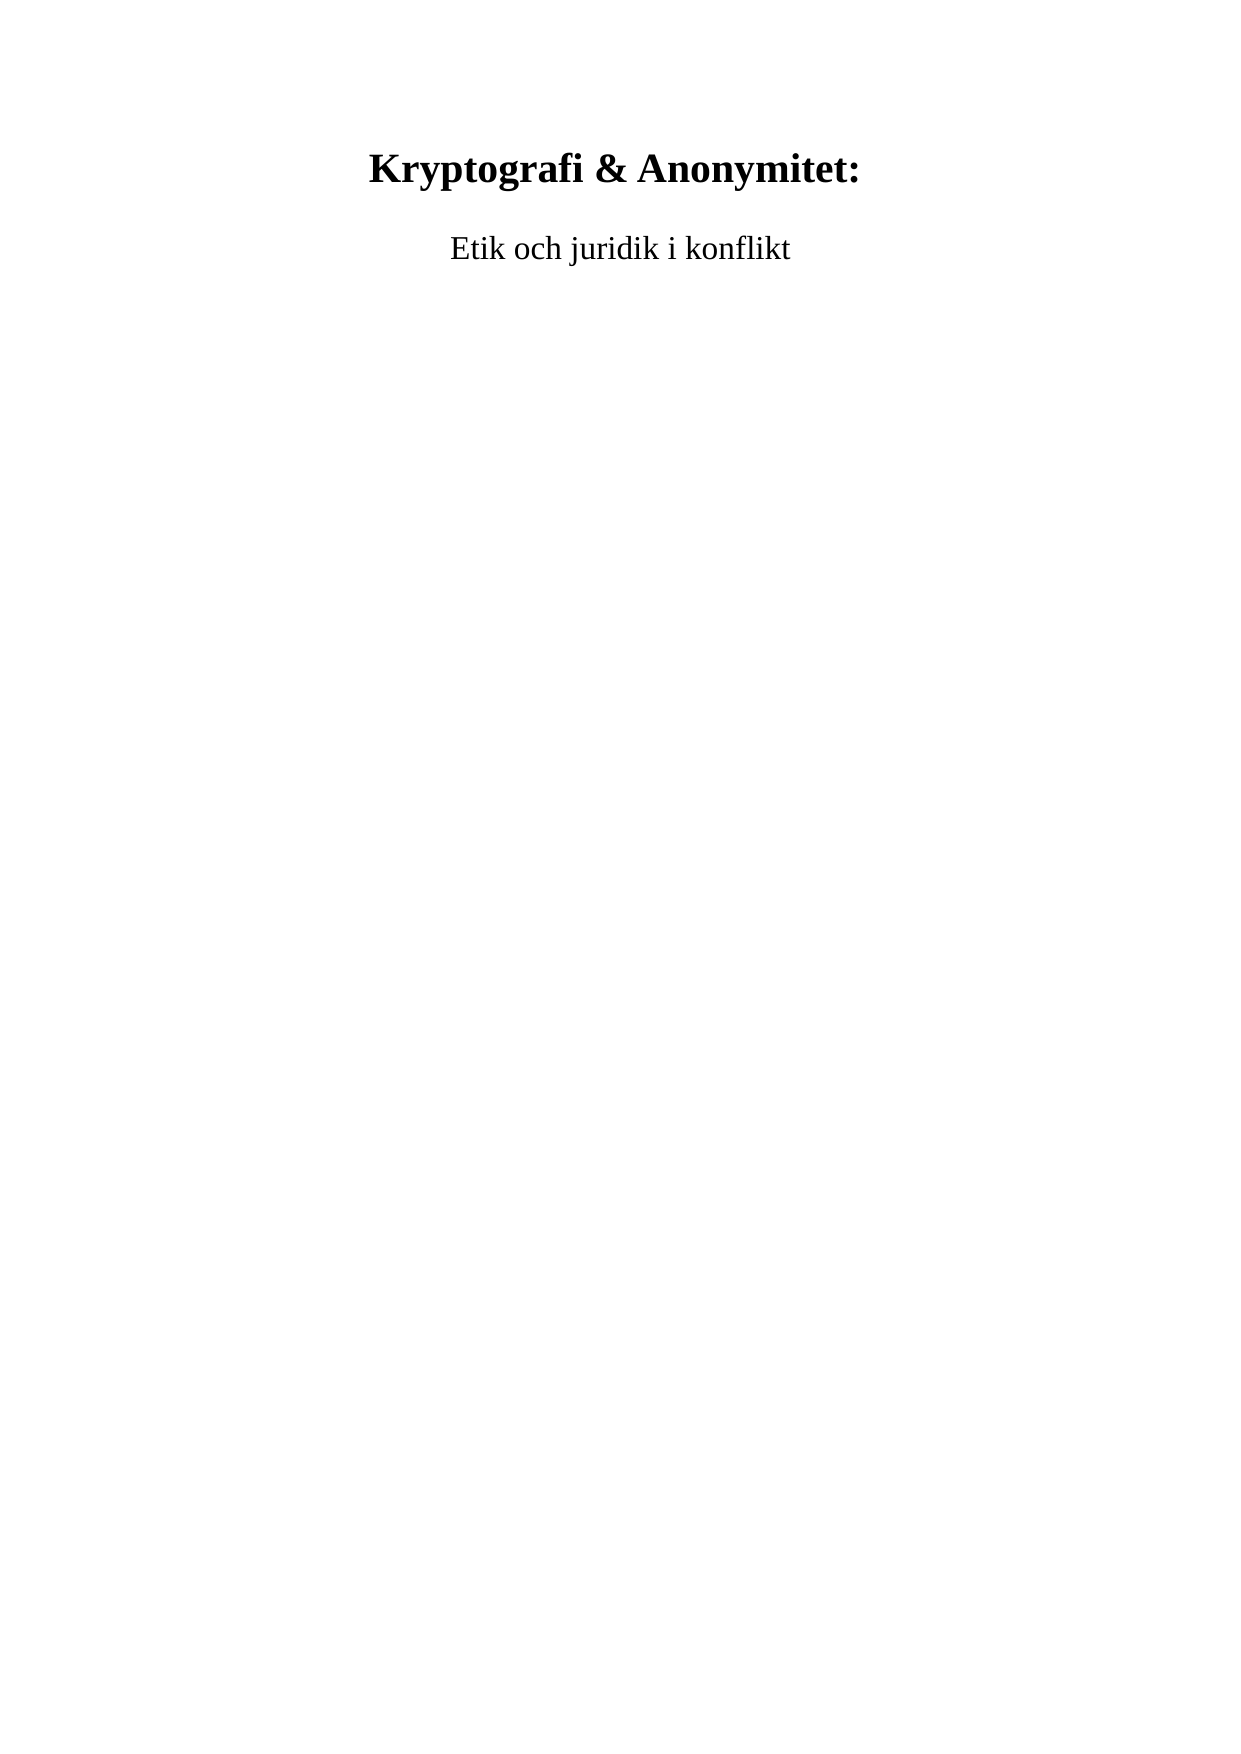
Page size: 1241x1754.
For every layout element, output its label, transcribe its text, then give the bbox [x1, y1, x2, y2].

subtitle Etik och juridik i konflikt [118, 228, 1122, 267]
subtitle Kryptografi & Anonymitet: [118, 143, 1122, 191]
